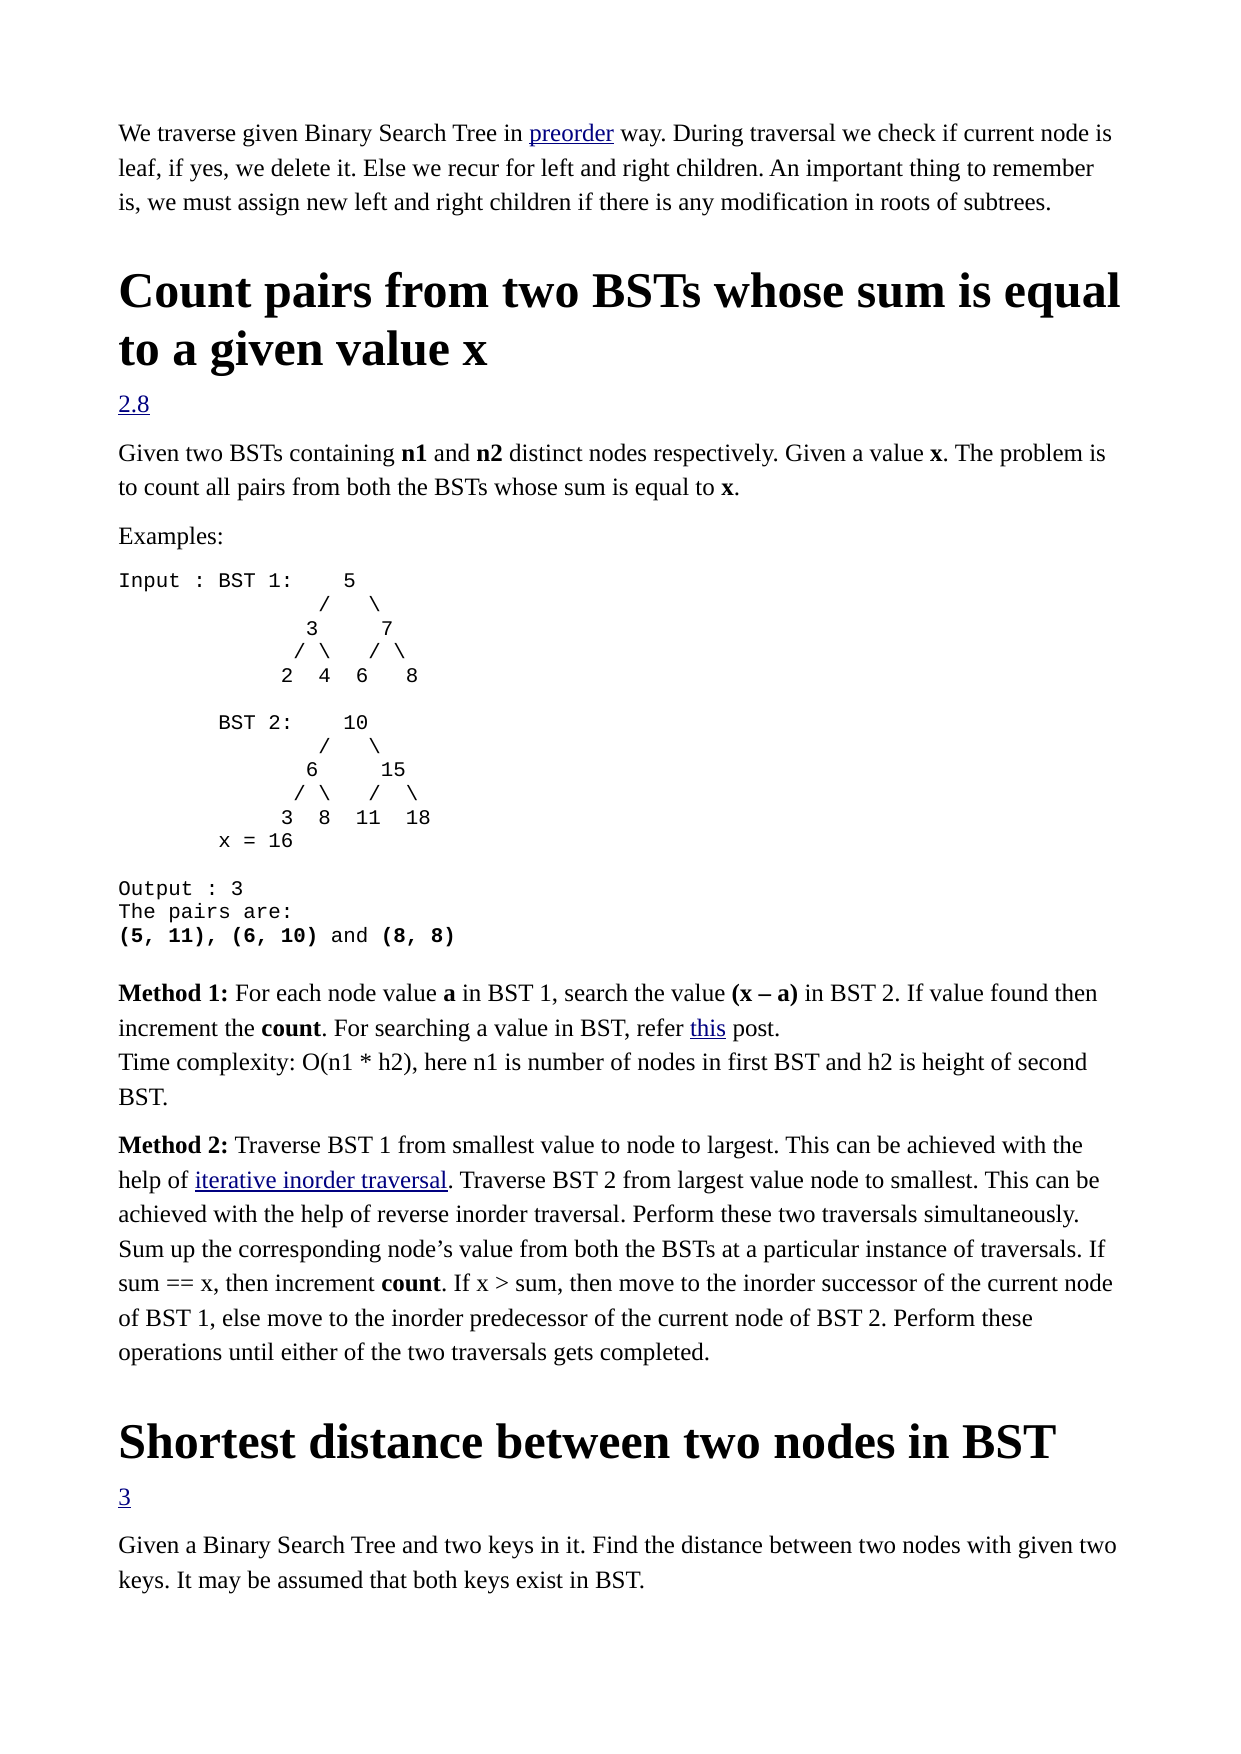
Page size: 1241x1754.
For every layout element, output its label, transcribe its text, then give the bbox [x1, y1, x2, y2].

text / \ / \ [118, 783, 1122, 807]
text (5, 11), (6, 10) and (8, 8) [118, 925, 1122, 949]
text 6 15 [118, 759, 1122, 783]
text / \ [118, 736, 1122, 759]
text 2 4 6 8 [118, 665, 1122, 688]
subtitle Count pairs from two BSTs whose sum is equal to a given value x [118, 261, 1122, 376]
text Given two BSTs containing n1 and n2 distinct nodes respectively. Given a value x. The problem is to count all pairs from both the BSTs whose sum is equal to x. [118, 438, 1122, 501]
text BST 2: 10 [118, 712, 1122, 736]
text We traverse given Binary Search Tree in preorder way. During traversal we check if current node is leaf, if yes, we delete it. Else we recur for left and right children. An important thing to remember is, we must assign new left and right children if there is any modification in roots of subtrees. [118, 118, 1122, 216]
text 3 [118, 1482, 1122, 1510]
text 3 8 11 18 [118, 807, 1122, 830]
text Output : 3 [118, 878, 1122, 901]
text The pairs are: [118, 901, 1122, 925]
text / \ / \ [118, 641, 1122, 665]
text Method 1: For each node value a in BST 1, search the value (x – a) in BST 2. If value found then increment the count. For searching a value in BST, refer this post. Time complexity: O(n1 * h2), here n1 is number of nodes in first BST and h2 is height of second BST. [118, 978, 1122, 1110]
text Input : BST 1: 5 [118, 570, 1122, 594]
text Method 2: Traverse BST 1 from smallest value to node to largest. This can be achieved with the help of iterative inorder traversal. Traverse BST 2 from largest value node to smallest. This can be achieved with the help of reverse inorder traversal. Perform these two traversals simultaneously. Sum up the corresponding node’s value from both the BSTs at a particular instance of traversals. If sum == x, then increment count. If x > sum, then move to the inorder successor of the current node of BST 1, else move to the inorder predecessor of the current node of BST 2. Perform these operations until either of the two traversals gets completed. [118, 1131, 1122, 1366]
text x = 16 [118, 830, 1122, 854]
text 3 7 [118, 618, 1122, 641]
text 2.8 [118, 389, 1122, 417]
text Examples: [118, 521, 1122, 550]
text Given a Binary Search Tree and two keys in it. Find the distance between two nodes with given two keys. It may be assumed that both keys exist in BST. [118, 1531, 1122, 1594]
subtitle Shortest distance between two nodes in BST [118, 1412, 1122, 1469]
text / \ [118, 594, 1122, 618]
